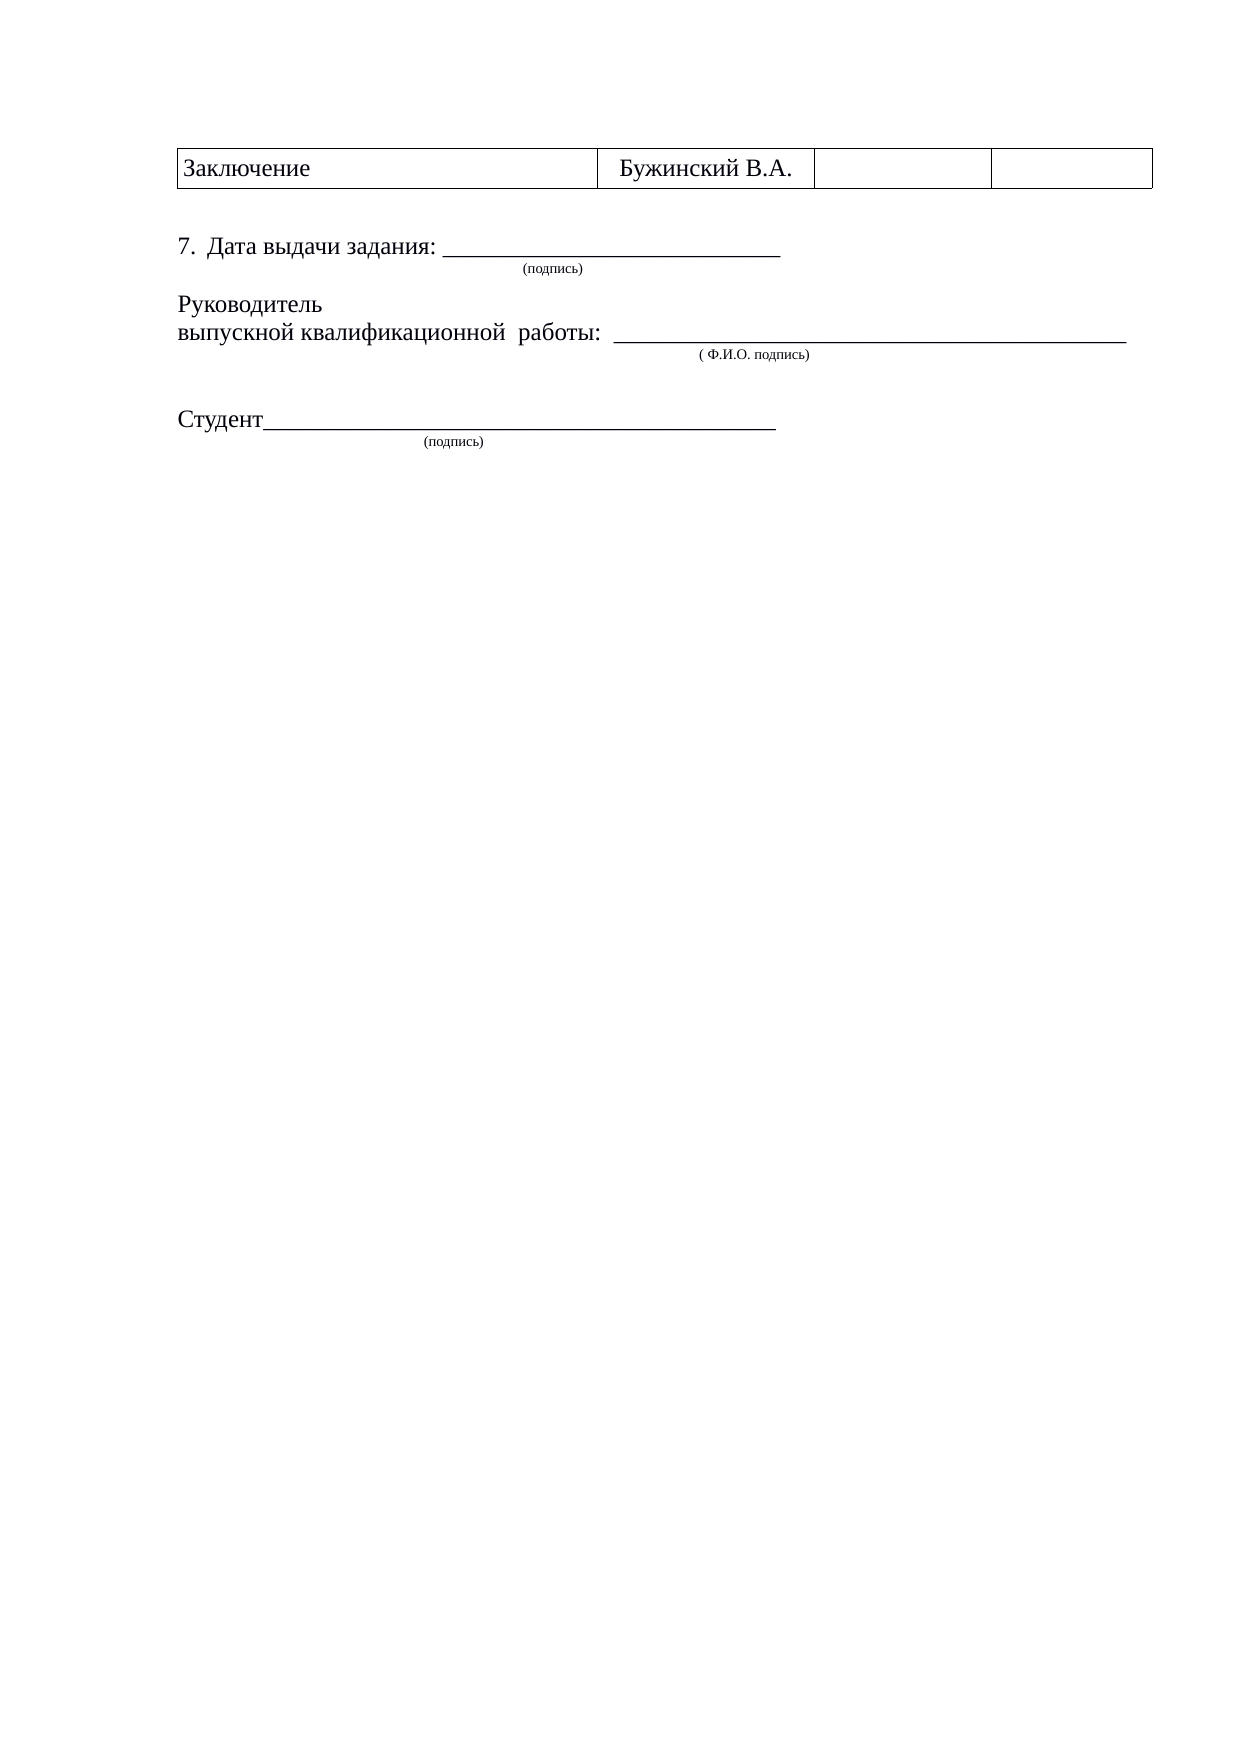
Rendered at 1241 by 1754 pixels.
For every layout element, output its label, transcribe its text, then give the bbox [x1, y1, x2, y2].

table_cell [815, 149, 991, 188]
list Руководитель [177, 289, 1152, 317]
text ( Ф.И.О. подпись) [177, 346, 1152, 375]
text (подпись) [177, 432, 1152, 461]
list Дата выдачи задания: ___________________________ [177, 231, 1152, 260]
list выпускной квалификационной работы: _________________________________________ [177, 317, 1152, 346]
table_cell [992, 149, 1152, 188]
list Студент_________________________________________ [177, 404, 1152, 432]
table_cell Бужинский В.А. [598, 149, 814, 188]
table_cell Заключение [178, 149, 597, 188]
list (подпись) [215, 260, 1152, 289]
